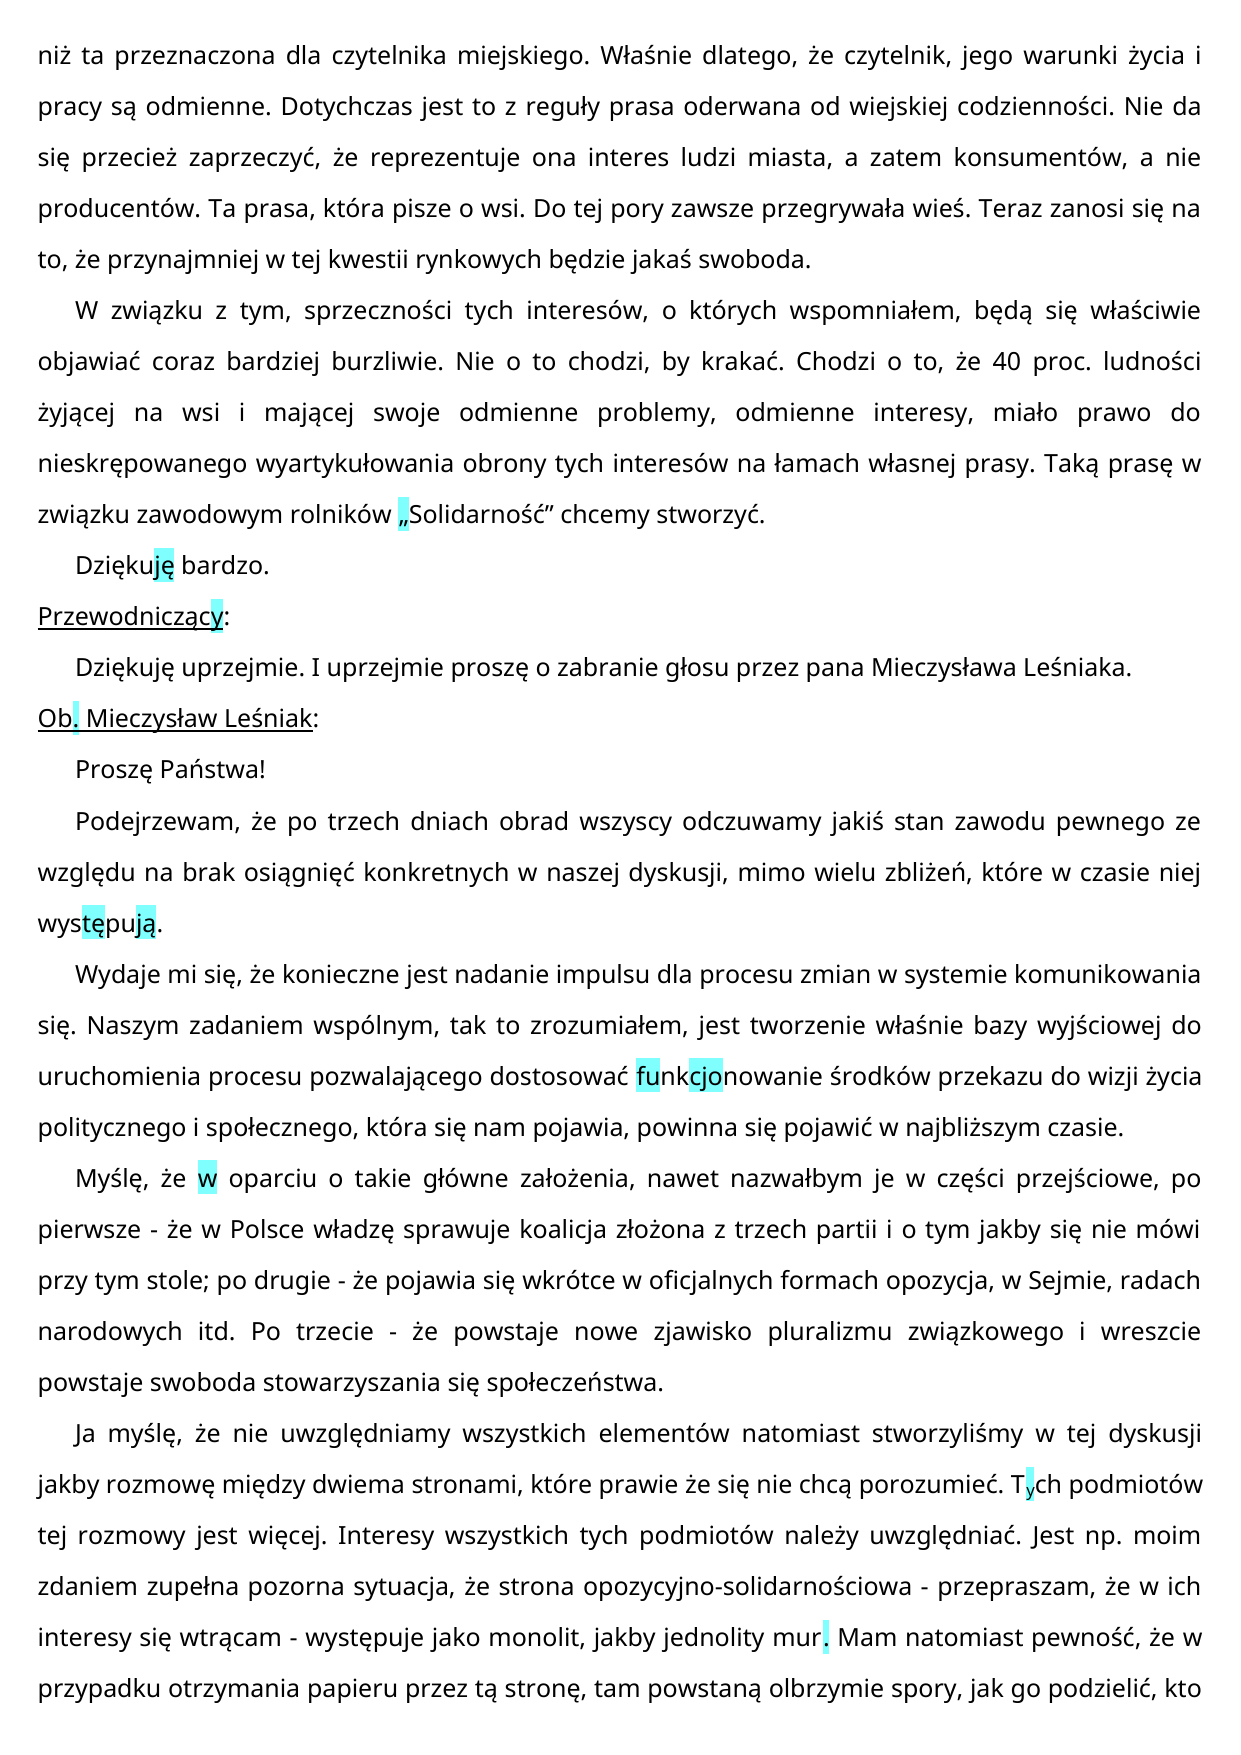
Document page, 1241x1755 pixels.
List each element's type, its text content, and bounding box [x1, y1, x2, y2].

text niż ta przeznaczona dla czytelnika miejskiego. Właśnie dlatego, że czytelnik, jego warunki życia i pracy są odmienne. Dotychczas jest to z reguły prasa oderwana od wiejskiej codzienności. Nie da się przecież zaprzeczyć, że reprezentuje ona interes ludzi miasta, a zatem konsumentów, a nie producentów. Ta prasa, która pisze o wsi. Do tej pory zawsze przegrywała wieś. Teraz zanosi się na to, że przynajmniej w tej kwestii rynkowych będzie jakaś swoboda. [37, 37, 1203, 276]
text Dziękuję uprzejmie. I uprzejmie proszę o zabranie głosu przez pana Mieczysława Leśniaka. [37, 650, 1203, 684]
text Dziękuję bardzo. [37, 548, 1203, 582]
text Proszę Państwa! [37, 752, 1203, 786]
text Wydaje mi się, że konieczne jest nadanie impulsu dla procesu zmian w systemie komunikowania się. Naszym zadaniem wspólnym, tak to zrozumiałem, jest tworzenie właśnie bazy wyjściowej do uruchomienia procesu pozwalającego dostosować funkcjonowanie środków przekazu do wizji życia politycznego i społecznego, która się nam pojawia, powinna się pojawić w najbliższym czasie. [37, 956, 1203, 1143]
text Ob. Mieczysław Leśniak: [37, 701, 1203, 735]
text Podejrzewam, że po trzech dniach obrad wszyscy odczuwamy jakiś stan zawodu pewnego ze względu na brak osiągnięć konkretnych w naszej dyskusji, mimo wielu zbliżeń, które w czasie niej występują. [37, 803, 1203, 939]
text Myślę, że w oparciu o takie główne założenia, nawet nazwałbym je w części przejściowe, po pierwsze - że w Polsce władzę sprawuje koalicja złożona z trzech partii i o tym jakby się nie mówi przy tym stole; po drugie - że pojawia się wkrótce w oficjalnych formach opozycja, w Sejmie, radach narodowych itd. Po trzecie - że powstaje nowe zjawisko pluralizmu związkowego i wreszcie powstaje swoboda stowarzyszania się społeczeństwa. [37, 1160, 1203, 1399]
text W związku z tym, sprzeczności tych interesów, o których wspomniałem, będą się właściwie objawiać coraz bardziej burzliwie. Nie o to chodzi, by krakać. Chodzi o to, że 40 proc. ludności żyjącej na wsi i mającej swoje odmienne problemy, odmienne interesy, miało prawo do nieskrępowanego wyartykułowania obrony tych interesów na łamach własnej prasy. Taką prasę w związku zawodowym rolników „Solidarność” chcemy stworzyć. [37, 293, 1203, 531]
text Przewodniczący: [37, 599, 1203, 633]
text Ja myślę, że nie uwzględniamy wszystkich elementów natomiast stworzyliśmy w tej dyskusji jakby rozmowę między dwiema stronami, które prawie że się nie chcą porozumieć. Tych podmiotów tej rozmowy jest więcej. Interesy wszystkich tych podmiotów należy uwzględniać. Jest np. moim zdaniem zupełna pozorna sytuacja, że strona opozycyjno-solidarnościowa - przepraszam, że w ich interesy się wtrącam - występuje jako monolit, jakby jednolity mur. Mam natomiast pewność, że w przypadku otrzymania papieru przez tą stronę, tam powstaną olbrzymie spory, jak go podzielić, kto [37, 1416, 1203, 1705]
